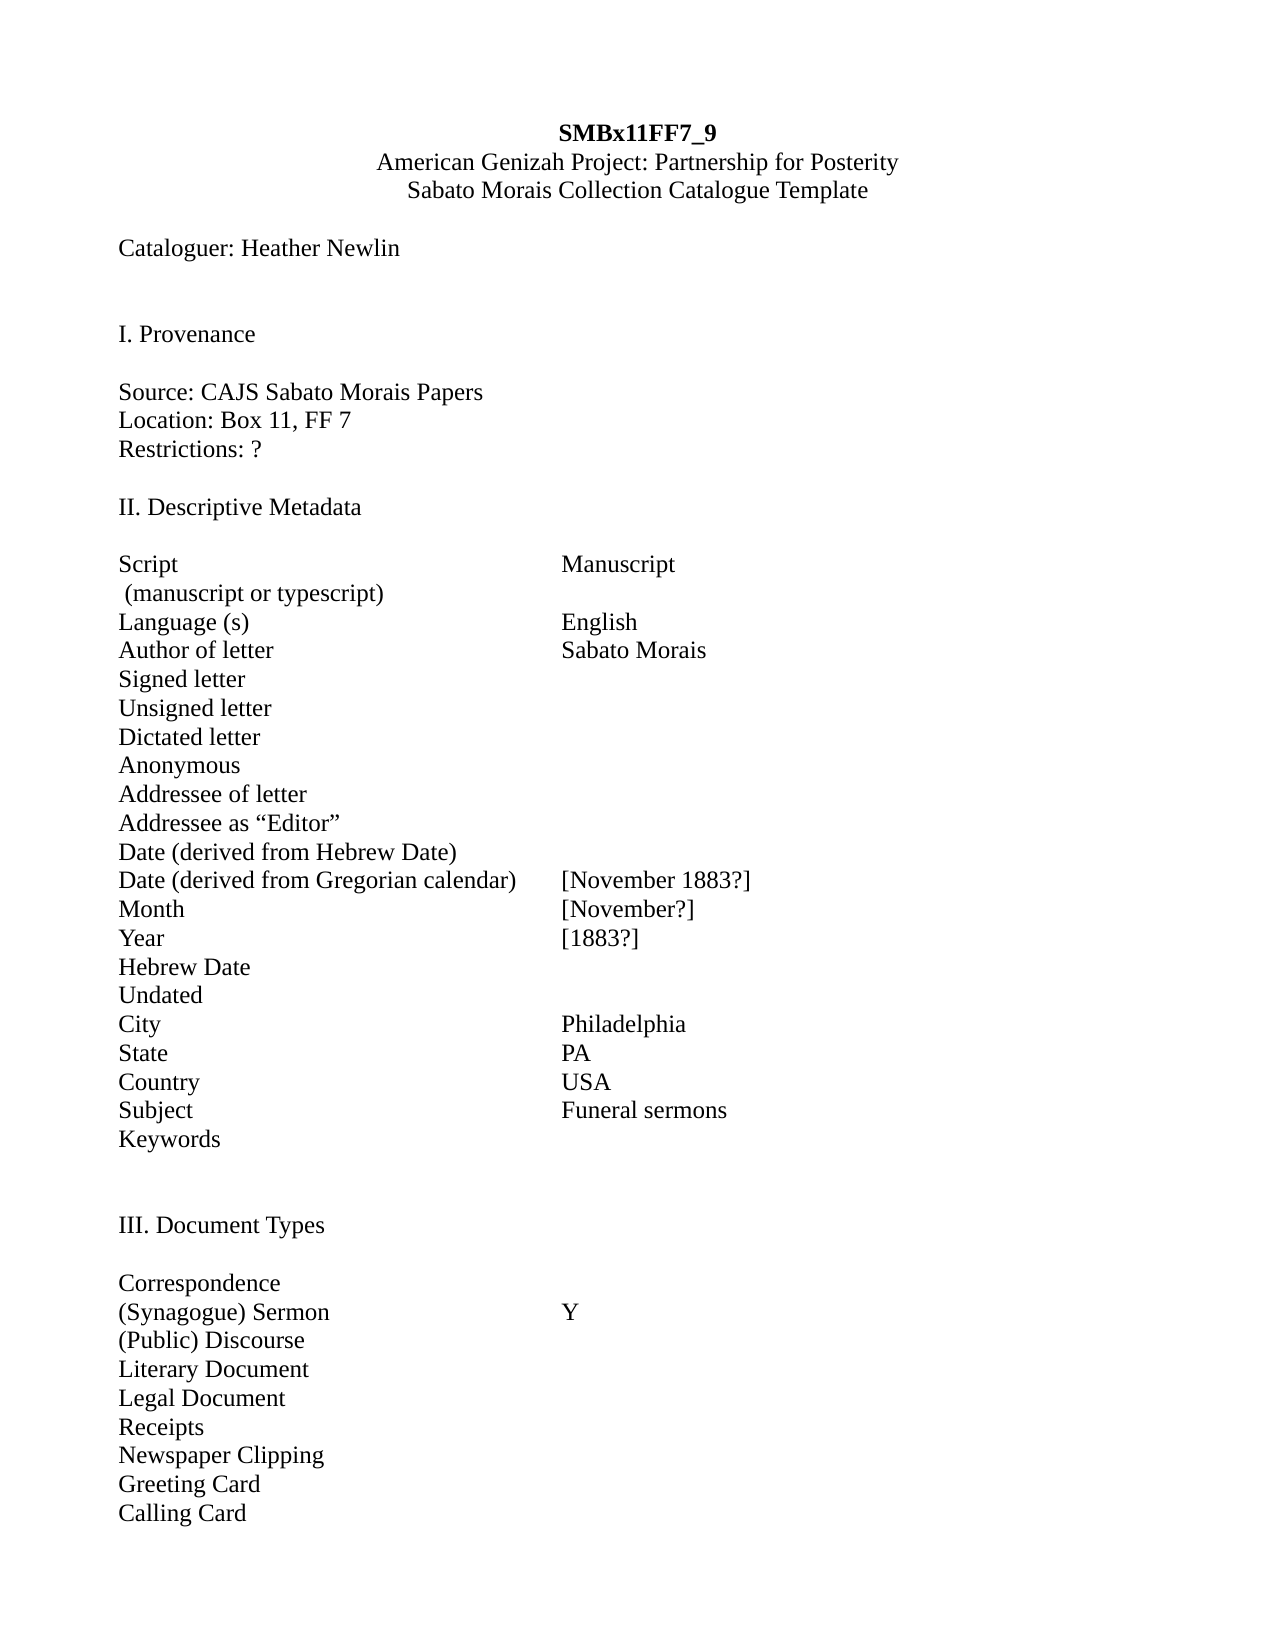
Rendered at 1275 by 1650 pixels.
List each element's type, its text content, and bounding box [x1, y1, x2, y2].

text Undated [118, 981, 1157, 1009]
text Newspaper Clipping [118, 1441, 1157, 1469]
text State PA [118, 1038, 1157, 1067]
text American Genizah Project: Partnership for Posterity [118, 147, 1157, 176]
text Dictated letter [118, 722, 1157, 751]
text Keywords [118, 1124, 1157, 1153]
text Script Manuscript [118, 549, 1157, 578]
text III. Document Types [118, 1211, 1157, 1239]
text Language (s) English [118, 607, 1157, 636]
text Month [November?] [118, 894, 1157, 923]
text Country USA [118, 1067, 1157, 1096]
text Anonymous [118, 751, 1157, 779]
text Receipts [118, 1412, 1157, 1441]
text Signed letter [118, 664, 1157, 693]
text Author of letter Sabato Morais [118, 636, 1157, 664]
text Literary Document [118, 1354, 1157, 1383]
text (Public) Discourse [118, 1326, 1157, 1354]
text Correspondence [118, 1268, 1157, 1297]
text Year [1883?] [118, 923, 1157, 952]
text II. Descriptive Metadata [118, 492, 1157, 521]
text City Philadelphia [118, 1009, 1157, 1038]
text Subject Funeral sermons [118, 1096, 1157, 1124]
text Calling Card [118, 1498, 1157, 1527]
text Cataloguer: Heather Newlin [118, 233, 1157, 262]
text Addressee as “Editor” [118, 808, 1157, 837]
text Hebrew Date [118, 952, 1157, 981]
text Sabato Morais Collection Catalogue Template [118, 176, 1157, 204]
text Source: CAJS Sabato Morais Papers [118, 377, 1157, 406]
text (manuscript or typescript) [118, 578, 1157, 607]
text Restrictions: ? [118, 434, 1157, 463]
text Date (derived from Hebrew Date) [118, 837, 1157, 866]
text I. Provenance [118, 319, 1157, 348]
text Date (derived from Gregorian calendar) [November 1883?] [118, 866, 1157, 894]
text Location: Box 11, FF 7 [118, 406, 1157, 434]
text Legal Document [118, 1383, 1157, 1412]
text Greeting Card [118, 1469, 1157, 1498]
text Addressee of letter [118, 779, 1157, 808]
text (Synagogue) Sermon Y [118, 1297, 1157, 1326]
text Unsigned letter [118, 693, 1157, 722]
text SMBx11FF7_9 [118, 118, 1157, 147]
